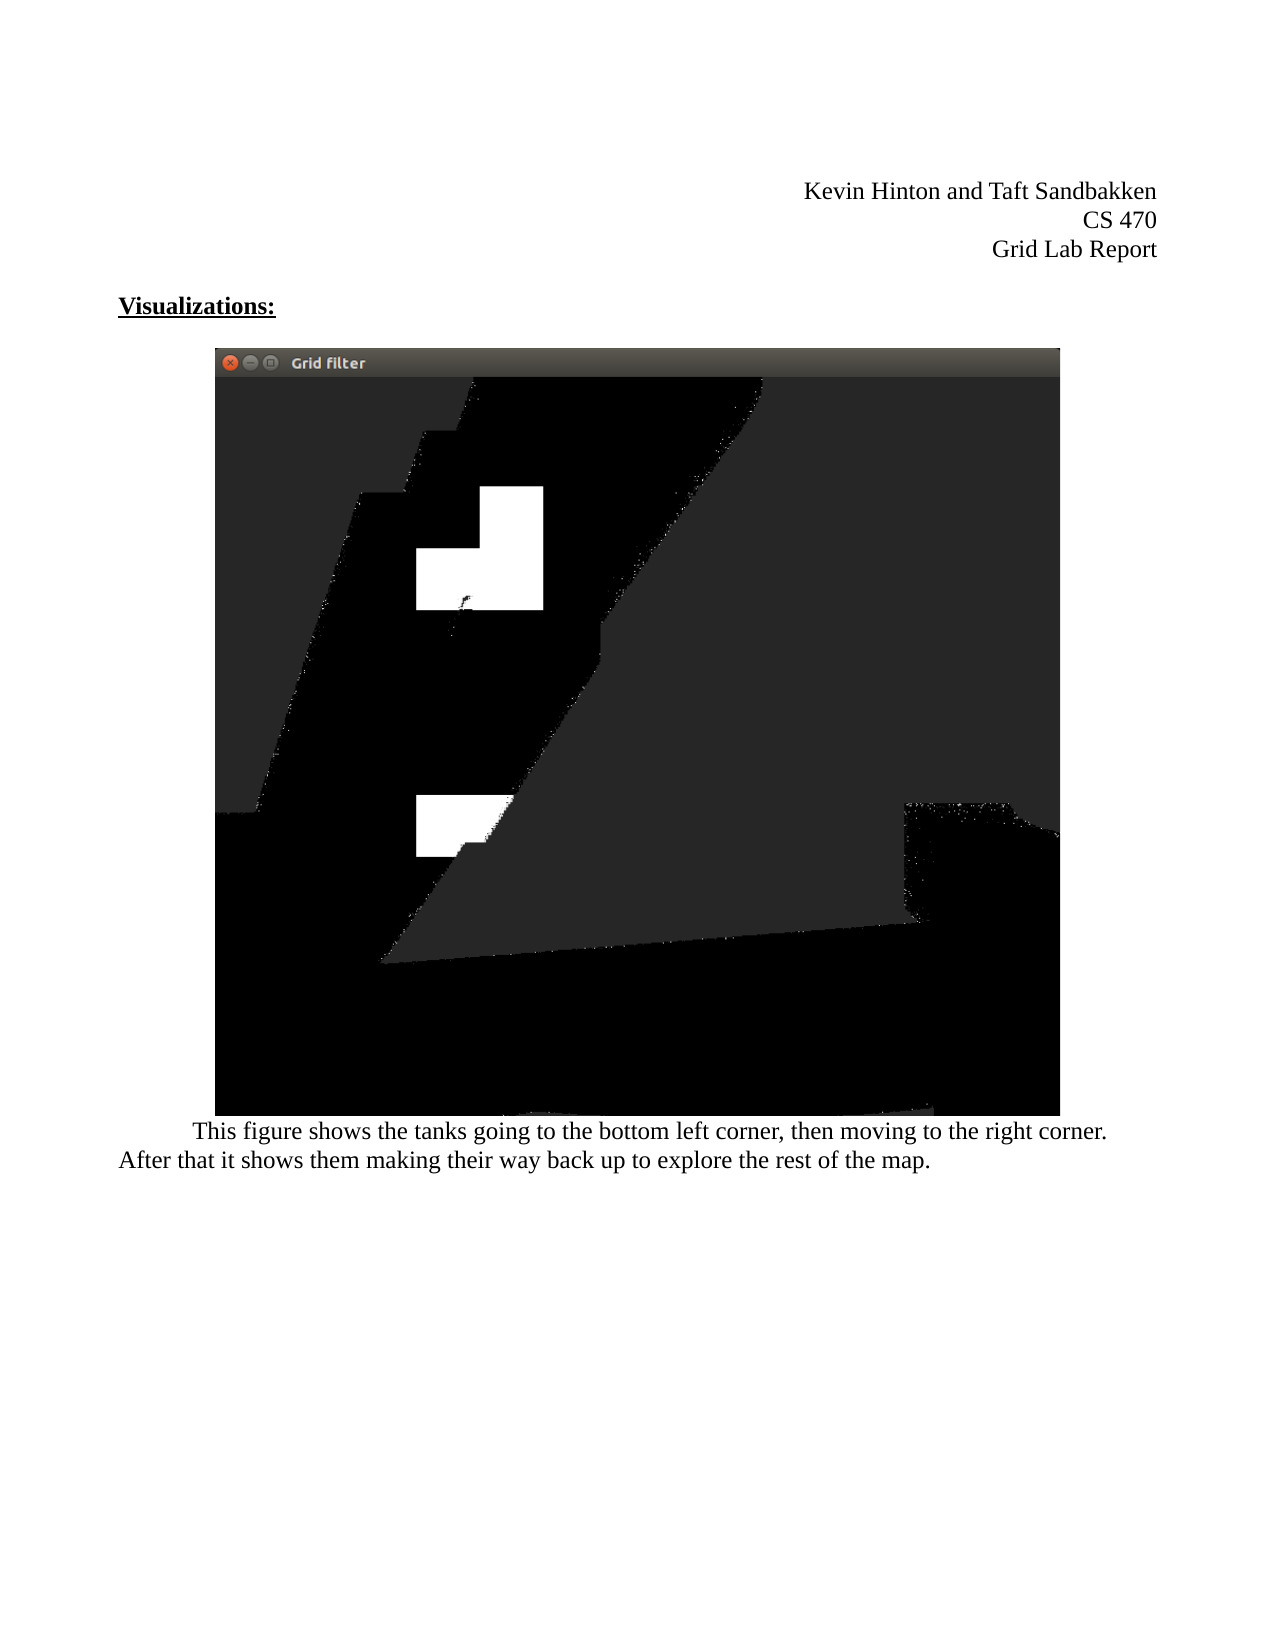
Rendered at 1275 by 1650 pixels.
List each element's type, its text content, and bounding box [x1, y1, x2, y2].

text Visualizations: [118, 291, 1157, 320]
text This figure shows the tanks going to the bottom left corner, then moving to the right corner. After that it shows them making their way back up to explore the rest of the map. [118, 882, 1157, 1173]
text Kevin Hinton and Taft Sandbakken [118, 176, 1157, 205]
text Grid Lab Report [118, 234, 1157, 263]
picture [215, 348, 1060, 1116]
text CS 470 [118, 205, 1157, 234]
